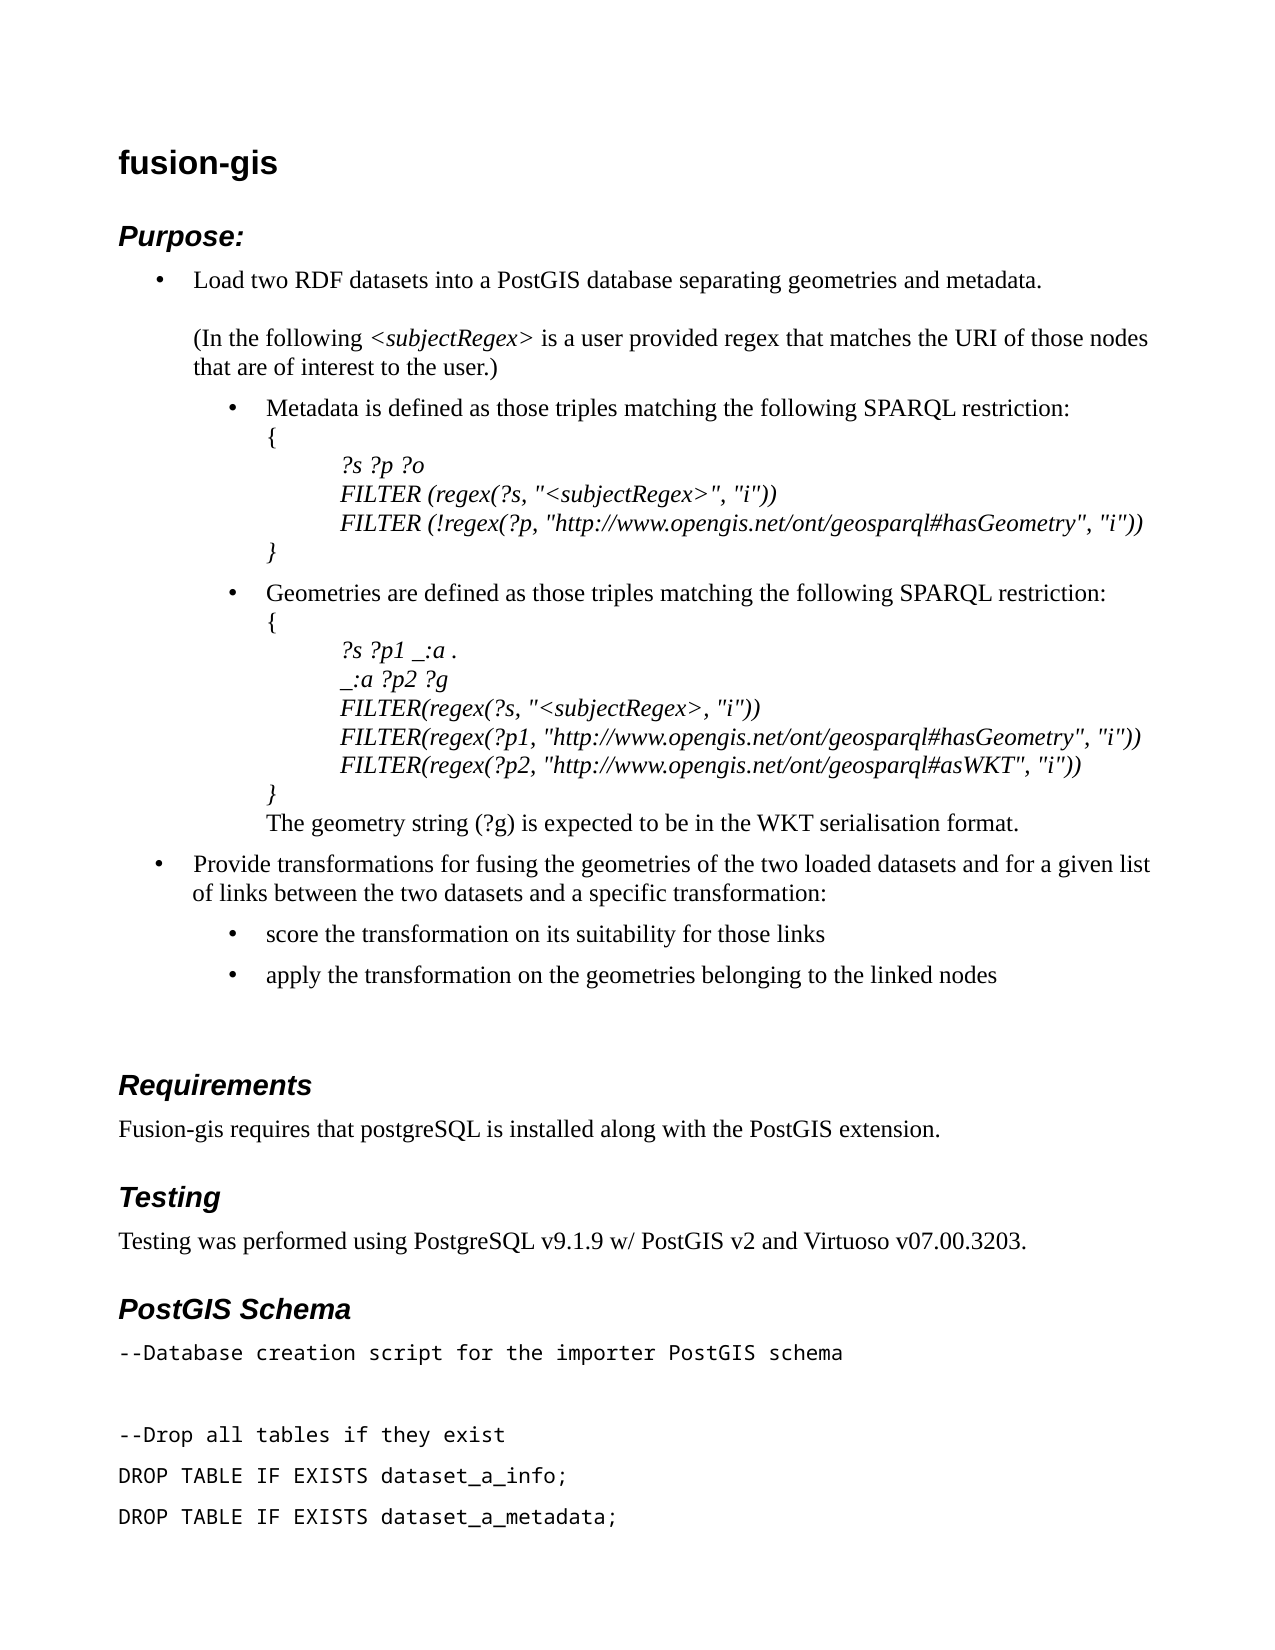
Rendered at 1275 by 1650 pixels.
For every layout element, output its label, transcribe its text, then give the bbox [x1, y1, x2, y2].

text DROP TABLE IF EXISTS dataset_a_info; [118, 1461, 1157, 1490]
text --Drop all tables if they exist [118, 1420, 1157, 1449]
list Load two RDF datasets into a PostGIS database separating geometries and metadata. (In the following <subjectRegex> is a user provided regex that matches the URI of those nodes that are of interest to the user.) [156, 265, 1157, 380]
text Testing was performed using PostgreSQL v9.1.9 w/ PostGIS v2 and Virtuoso v07.00.3203. [118, 1226, 1157, 1255]
text DROP TABLE IF EXISTS dataset_a_metadata; [118, 1502, 1157, 1531]
subtitle Purpose: [118, 219, 1157, 253]
subtitle Requirements [118, 1068, 1157, 1101]
list Metadata is defined as those triples matching the following SPARQL restriction: { ?s ?p ?o FILTER (regex(?s, "<subjectRegex>", "i")) FILTER (!regex(?p, "http://www.opengis.net/ont/geosparql#hasGeometry", "i")) } [228, 393, 1157, 565]
subtitle Testing [118, 1180, 1157, 1214]
list score the transformation on its suitability for those links [228, 919, 1157, 948]
list Provide transformations for fusing the geometries of the two loaded datasets and for a given list of links between the two datasets and a specific transformation: [154, 849, 1157, 907]
text --Database creation script for the importer PostGIS schema [118, 1338, 1157, 1367]
list apply the transformation on the geometries belonging to the linked nodes [228, 960, 1157, 989]
subtitle fusion-gis [118, 143, 1157, 182]
list Geometries are defined as those triples matching the following SPARQL restriction: { ?s ?p1 _:a . _:a ?p2 ?g FILTER(regex(?s, "<subjectRegex>, "i")) FILTER(regex(?p1, "http://www.opengis.net/ont/geosparql#hasGeometry", "i")) FILTER(regex(?p2, "http://www.opengis.net/ont/geosparql#asWKT", "i")) } The geometry string (?g) is expected to be in the WKT serialisation format. [228, 578, 1157, 837]
text Fusion-gis requires that postgreSQL is installed along with the PostGIS extension. [118, 1114, 1157, 1143]
subtitle PostGIS Schema [118, 1292, 1157, 1326]
